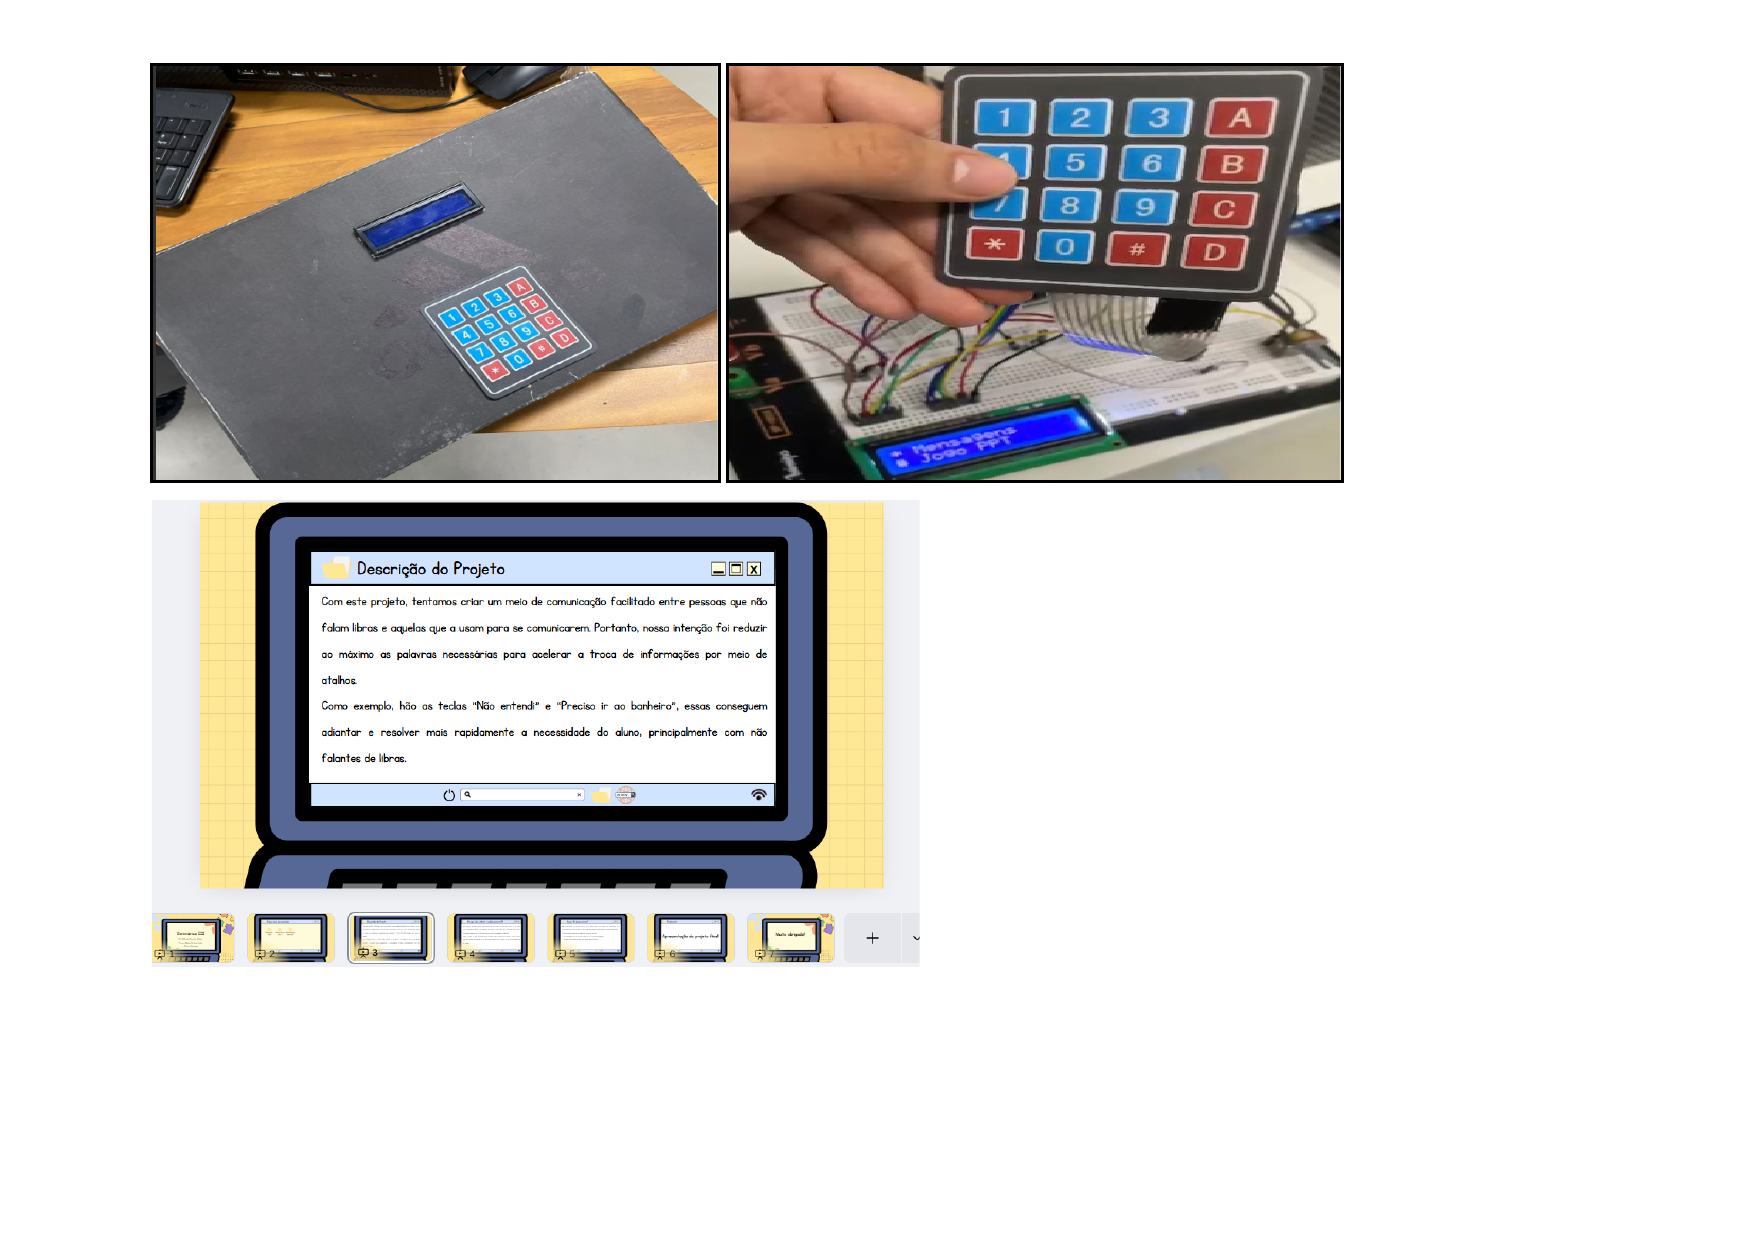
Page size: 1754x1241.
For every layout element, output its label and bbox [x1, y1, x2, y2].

picture [729, 66, 1341, 480]
picture [151, 500, 920, 967]
picture [153, 66, 718, 480]
